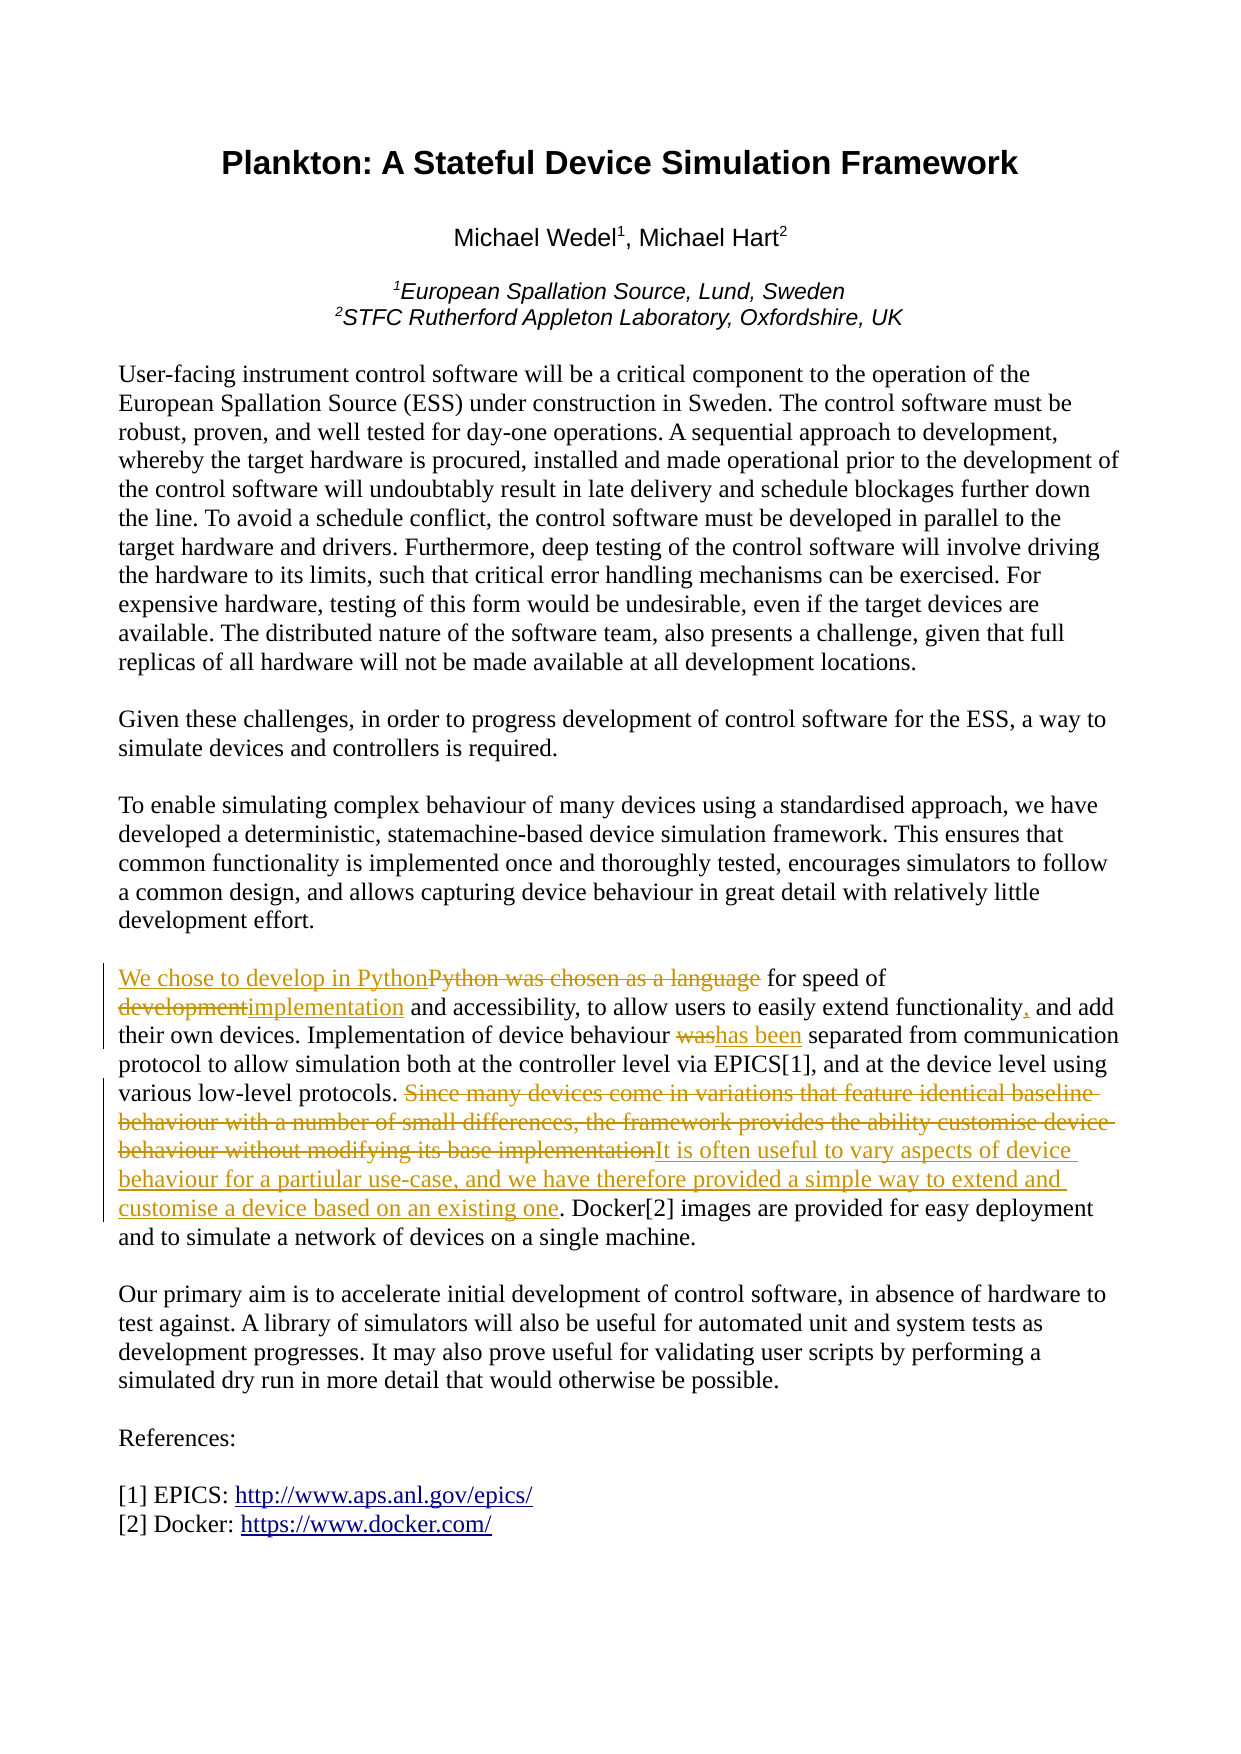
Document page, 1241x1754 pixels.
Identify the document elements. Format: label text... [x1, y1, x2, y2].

text We chose to develop in Python for speed of implementation and accessibility, to allow users to easily extend functionality, and add their own devices. Implementation of device behaviour has been separated from communication protocol to allow simulation both at the controller level via EPICS[1], and at the device level using various low-level protocols. It is often useful to vary aspects of device behaviour for a partiular use-case, and we have therefore provided a simple way to extend and customise a device based on an existing one. Docker[2] images are provided for easy deployment and to simulate a network of devices on a single machine. [118, 963, 1122, 1251]
title Plankton: A Stateful Device Simulation Framework [118, 143, 1122, 182]
subtitle 1European Spallation Source, Lund, Sweden [118, 278, 1122, 304]
text To enable simulating complex behaviour of many devices using a standardised approach, we have developed a deterministic, statemachine-based device simulation framework. This ensures that common functionality is implemented once and thoroughly tested, encourages simulators to follow a common design, and allows capturing device behaviour in great detail with relatively little development effort. [118, 791, 1122, 934]
text References: [118, 1423, 1122, 1452]
text [2] Docker: https://www.docker.com/ [118, 1509, 1122, 1538]
subtitle Michael Wedel1, Michael Hart2 [118, 223, 1122, 252]
text Given these challenges, in order to progress development of control software for the ESS, a way to simulate devices and controllers is required. [118, 704, 1122, 762]
text User-facing instrument control software will be a critical component to the operation of the European Spallation Source (ESS) under construction in Sweden. The control software must be robust, proven, and well tested for day-one operations. A sequential approach to development, whereby the target hardware is procured, installed and made operational prior to the development of the control software will undoubtably result in late delivery and schedule blockages further down the line. To avoid a schedule conflict, the control software must be developed in parallel to the target hardware and drivers. Furthermore, deep testing of the control software will involve driving the hardware to its limits, such that critical error handling mechanisms can be exercised. For expensive hardware, testing of this form would be undesirable, even if the target devices are available. The distributed nature of the software team, also presents a challenge, given that full replicas of all hardware will not be made available at all development locations. [118, 359, 1122, 676]
subtitle 2STFC Rutherford Appleton Laboratory, Oxfordshire, UK [118, 304, 1122, 331]
text Our primary aim is to accelerate initial development of control software, in absence of hardware to test against. A library of simulators will also be useful for automated unit and system tests as development progresses. It may also prove useful for validating user scripts by performing a simulated dry run in more detail that would otherwise be possible. [118, 1279, 1122, 1394]
text [1] EPICS: http://www.aps.anl.gov/epics/ [118, 1481, 1122, 1509]
